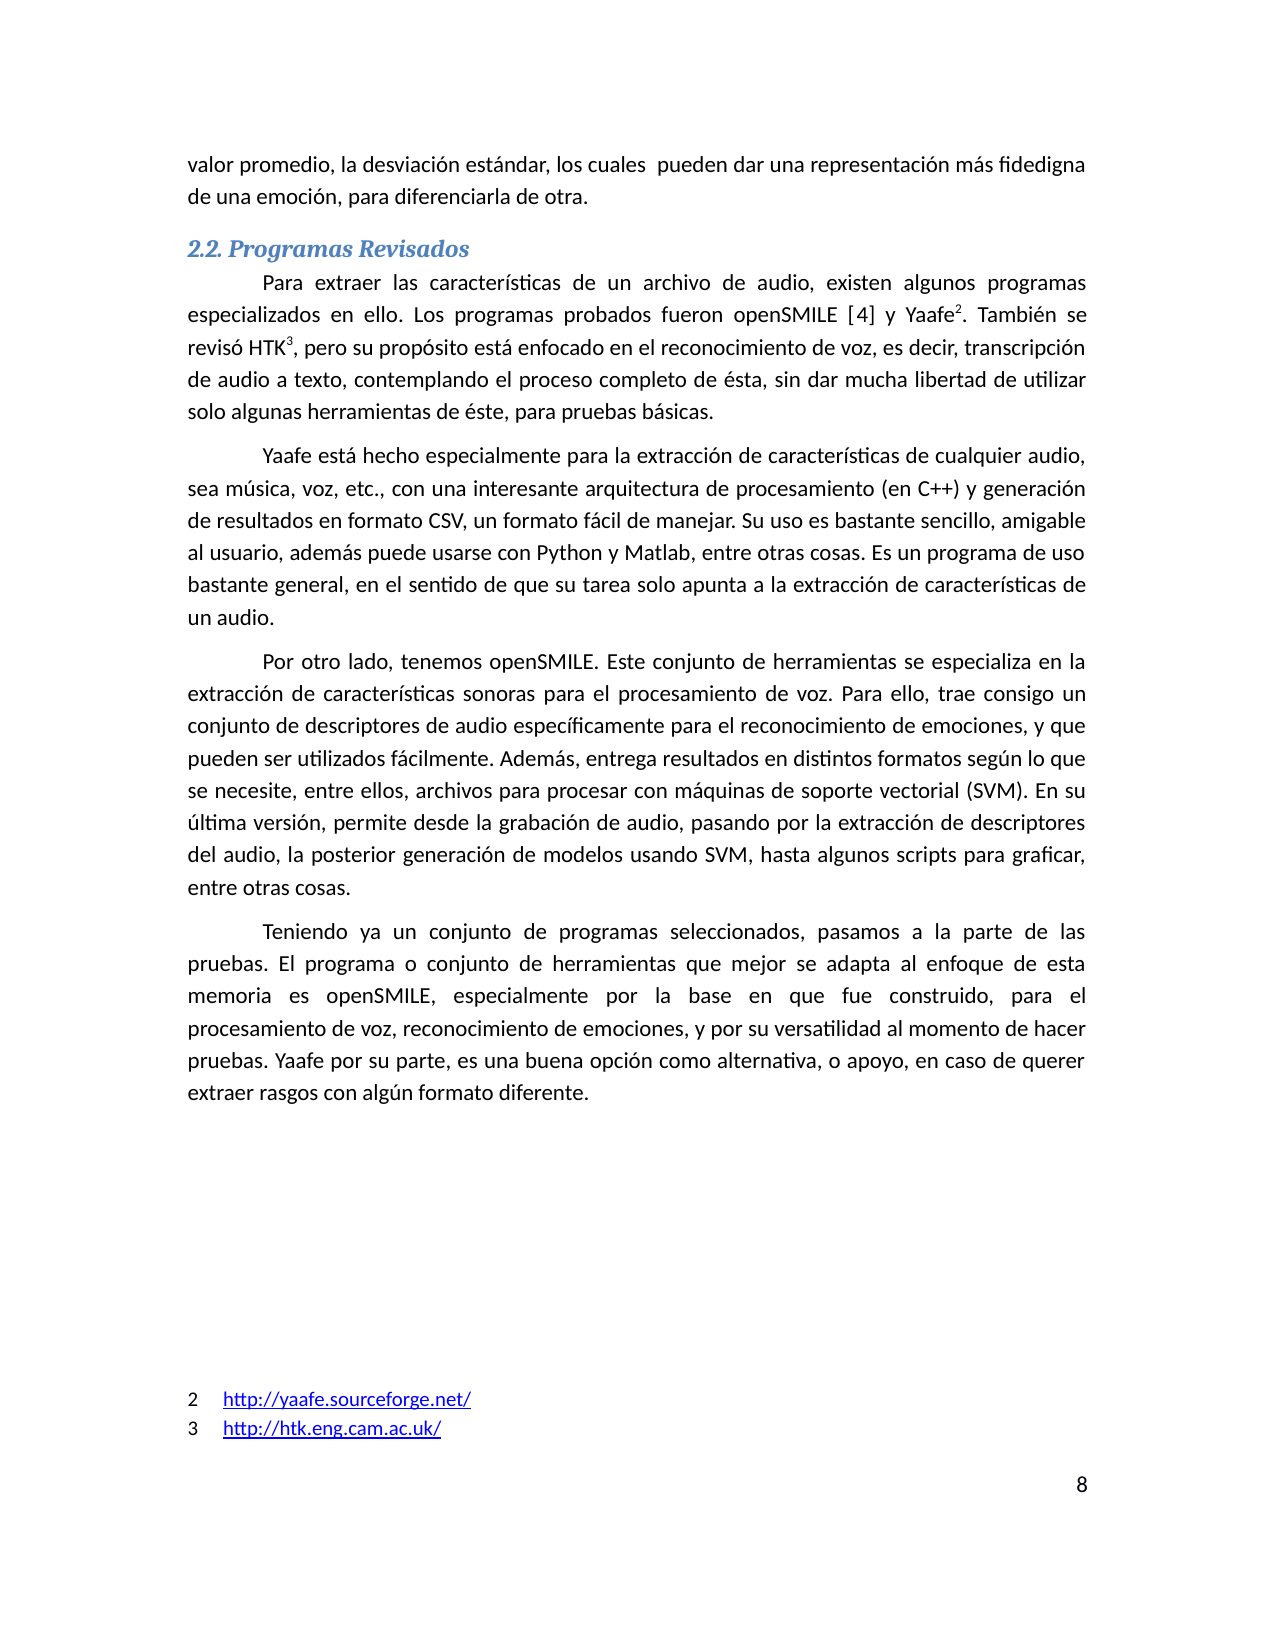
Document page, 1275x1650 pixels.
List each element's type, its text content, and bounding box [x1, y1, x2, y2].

text Por otro lado, tenemos openSMILE. Este conjunto de herramientas se especializa en la extracción de características sonoras para el procesamiento de voz. Para ello, trae consigo un conjunto de descriptores de audio específicamente para el reconocimiento de emociones, y que pueden ser utilizados fácilmente. Además, entrega resultados en distintos formatos según lo que se necesite, entre ellos, archivos para procesar con máquinas de soporte vectorial (SVM). En su última versión, permite desde la grabación de audio, pasando por la extracción de descriptores del audio, la posterior generación de modelos usando SVM, hasta algunos scripts para graficar, entre otras cosas. [187, 647, 1087, 901]
text http://htk.eng.cam.ac.uk/ [187, 1416, 1087, 1441]
text Yaafe está hecho especialmente para la extracción de características de cualquier audio, sea música, voz, etc., con una interesante arquitectura de procesamiento (en C++) y generación de resultados en formato CSV, un formato fácil de manejar. Su uso es bastante sencillo, amigable al usuario, además puede usarse con Python y Matlab, entre otras cosas. Es un programa de uso bastante general, en el sentido de que su tarea solo apunta a la extracción de características de un audio. [187, 442, 1087, 631]
text Teniendo ya un conjunto de programas seleccionados, pasamos a la parte de las pruebas. El programa o conjunto de herramientas que mejor se adapta al enfoque de esta memoria es openSMILE, especialmente por la base en que fue construido, para el procesamiento de voz, reconocimiento de emociones, y por su versatilidad al momento de hacer pruebas. Yaafe por su parte, es una buena opción como alternativa, o apoyo, en caso de querer extraer rasgos con algún formato diferente. [187, 917, 1087, 1106]
text valor promedio, la desviación estándar, los cuales pueden dar una representación más fidedigna de una emoción, para diferenciarla de otra. [187, 150, 1087, 210]
text Para extraer las características de un archivo de audio, existen algunos programas especializados en ello. Los programas probados fueron openSMILE [4] y Yaafe. También se revisó HTK, pero su propósito está enfocado en el reconocimiento de voz, es decir, transcripción de audio a texto, contemplando el proceso completo de ésta, sin dar mucha libertad de utilizar solo algunas herramientas de éste, para pruebas básicas. [187, 268, 1087, 425]
text http://yaafe.sourceforge.net/ [187, 1386, 1087, 1412]
subtitle 2.2. Programas Revisados [187, 235, 1087, 264]
